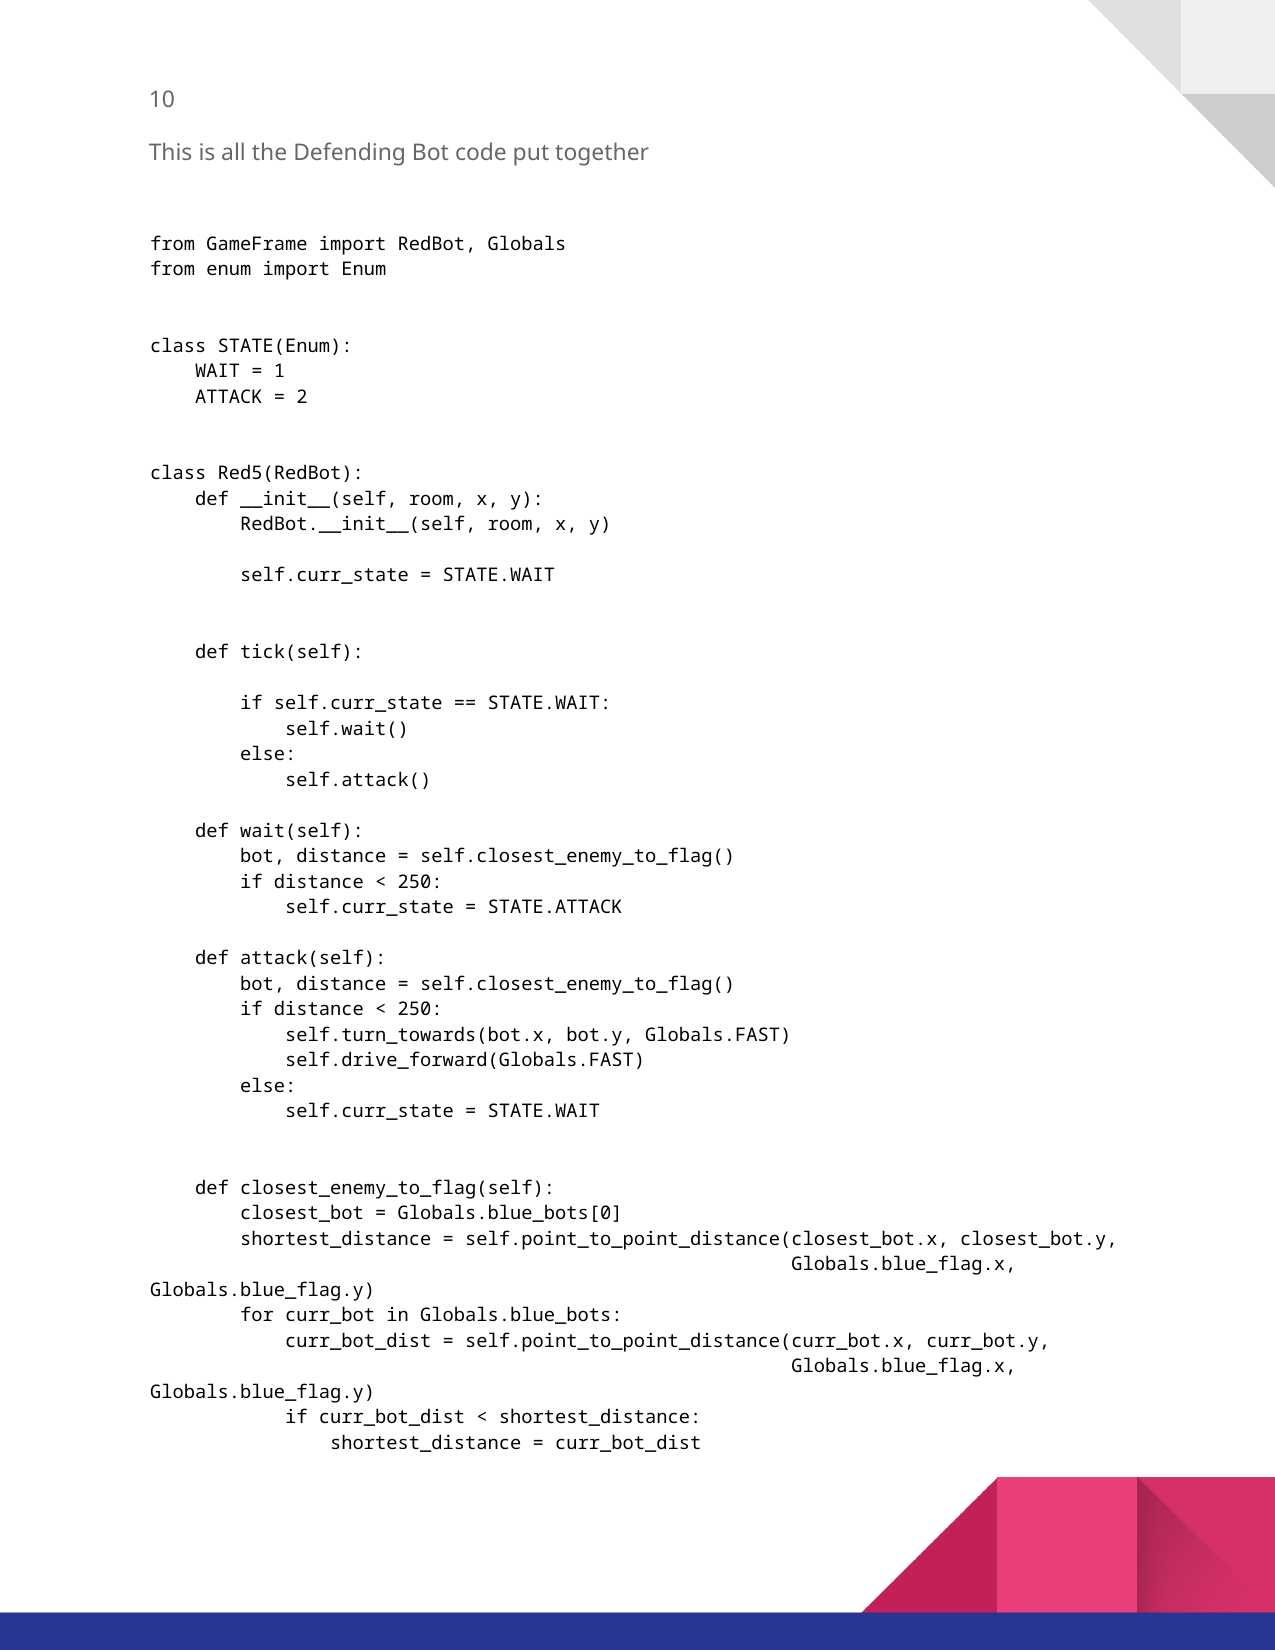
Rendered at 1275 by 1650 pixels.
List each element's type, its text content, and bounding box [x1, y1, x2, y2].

text def tick(self): [150, 638, 1125, 664]
text for curr_bot in Globals.blue_bots: [150, 1302, 1125, 1327]
text def wait(self): [150, 817, 1125, 842]
text else: [150, 740, 1125, 766]
text if curr_bot_dist < shortest_distance: [150, 1404, 1125, 1429]
text self.attack() [150, 766, 1125, 791]
text bot, distance = self.closest_enemy_to_flag() [150, 970, 1125, 996]
text This is all the Defending Bot code put together [148, 135, 1125, 167]
text self.curr_state = STATE.ATTACK [150, 893, 1125, 919]
text from enum import Enum [150, 255, 1125, 281]
text Globals.blue_flag.x, Globals.blue_flag.y) [150, 1353, 1125, 1404]
text if distance < 250: [150, 996, 1125, 1021]
text class STATE(Enum): [150, 332, 1125, 357]
text bot, distance = self.closest_enemy_to_flag() [150, 842, 1125, 868]
text if distance < 250: [150, 868, 1125, 893]
text from GameFrame import RedBot, Globals [150, 230, 1125, 255]
text RedBot.__init__(self, room, x, y) [150, 511, 1125, 536]
text def attack(self): [150, 944, 1125, 970]
text Globals.blue_flag.x, Globals.blue_flag.y) [150, 1251, 1125, 1302]
picture [1087, 0, 1275, 188]
text class Red5(RedBot): [150, 459, 1125, 485]
text self.turn_towards(bot.x, bot.y, Globals.FAST) [150, 1021, 1125, 1047]
text shortest_distance = curr_bot_dist [150, 1429, 1125, 1455]
text self.drive_forward(Globals.FAST) [150, 1047, 1125, 1072]
text ATTACK = 2 [150, 383, 1125, 408]
text def closest_enemy_to_flag(self): [150, 1174, 1125, 1200]
text self.curr_state = STATE.WAIT [150, 562, 1125, 587]
text closest_bot = Globals.blue_bots[0] [150, 1200, 1125, 1225]
text shortest_distance = self.point_to_point_distance(closest_bot.x, closest_bot.y, [150, 1225, 1125, 1251]
text self.wait() [150, 715, 1125, 740]
text self.curr_state = STATE.WAIT [150, 1098, 1125, 1123]
text if self.curr_state == STATE.WAIT: [150, 689, 1125, 715]
text def __init__(self, room, x, y): [150, 485, 1125, 511]
text WAIT = 1 [150, 357, 1125, 383]
text curr_bot_dist = self.point_to_point_distance(curr_bot.x, curr_bot.y, [150, 1327, 1125, 1353]
picture [0, 1476, 1275, 1650]
text else: [150, 1072, 1125, 1098]
